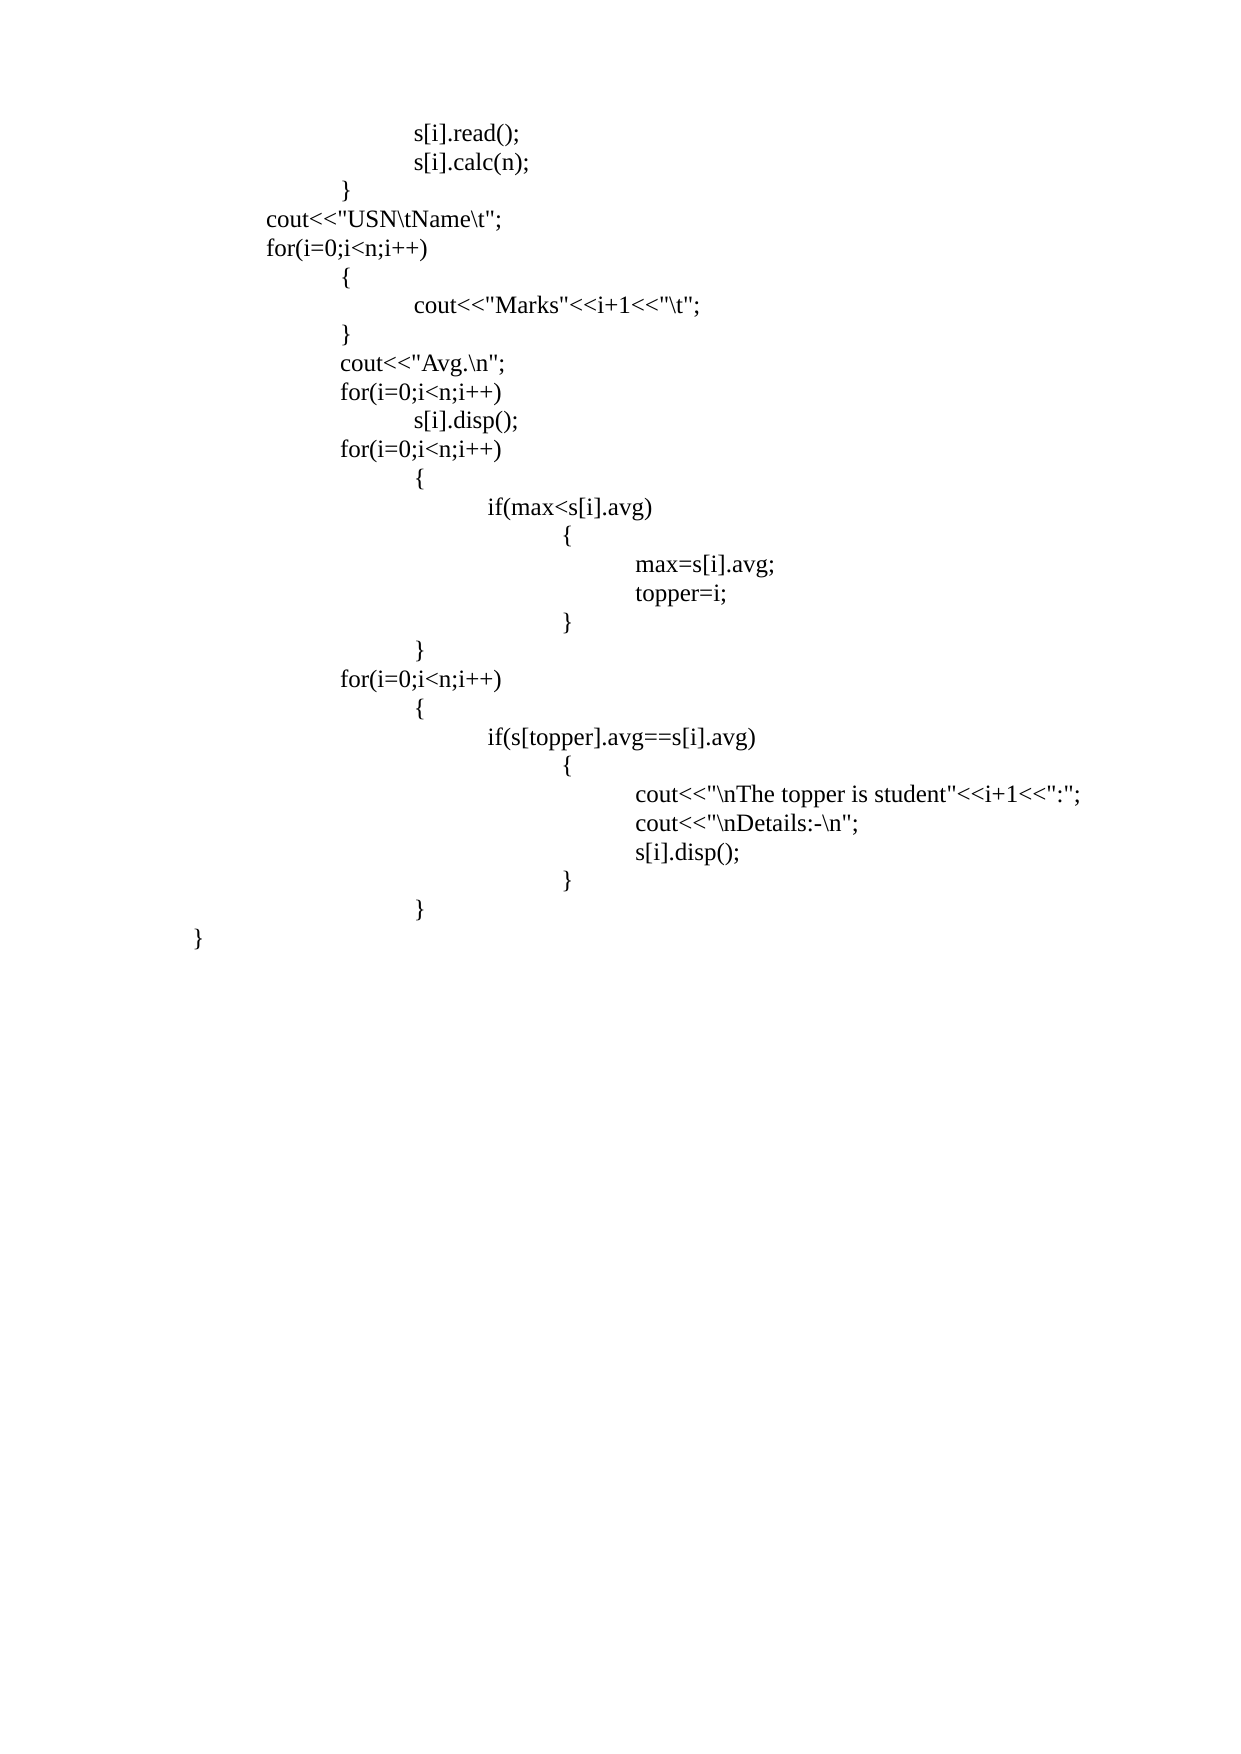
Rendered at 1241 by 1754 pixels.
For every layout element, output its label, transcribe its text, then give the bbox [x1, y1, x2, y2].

text { [118, 693, 1122, 722]
text s[i].calc(n); [118, 147, 1122, 176]
text { [118, 262, 1122, 291]
text } [118, 894, 1122, 923]
text } [118, 923, 1122, 952]
text for(i=0;i<n;i++) [118, 434, 1122, 463]
text s[i].disp(); [118, 406, 1122, 434]
text cout<<"\nThe topper is student"<<i+1<<":"; [118, 779, 1122, 808]
text } [118, 176, 1122, 204]
text } [118, 866, 1122, 894]
text s[i].disp(); [118, 837, 1122, 866]
text if(s[topper].avg==s[i].avg) [118, 722, 1122, 751]
text s[i].read(); [118, 118, 1122, 147]
text for(i=0;i<n;i++) [118, 377, 1122, 406]
text cout<<"Marks"<<i+1<<"\t"; [118, 291, 1122, 319]
text } [118, 636, 1122, 664]
text if(max<s[i].avg) [118, 492, 1122, 521]
text for(i=0;i<n;i++) [118, 233, 1122, 262]
text cout<<"\nDetails:-\n"; [118, 808, 1122, 837]
text cout<<"USN\tName\t"; [118, 204, 1122, 233]
text { [118, 751, 1122, 779]
text } [118, 607, 1122, 636]
text cout<<"Avg.\n"; [118, 348, 1122, 377]
text } [118, 319, 1122, 348]
text topper=i; [118, 578, 1122, 607]
text for(i=0;i<n;i++) [118, 664, 1122, 693]
text max=s[i].avg; [118, 549, 1122, 578]
text { [118, 521, 1122, 549]
text { [118, 463, 1122, 492]
